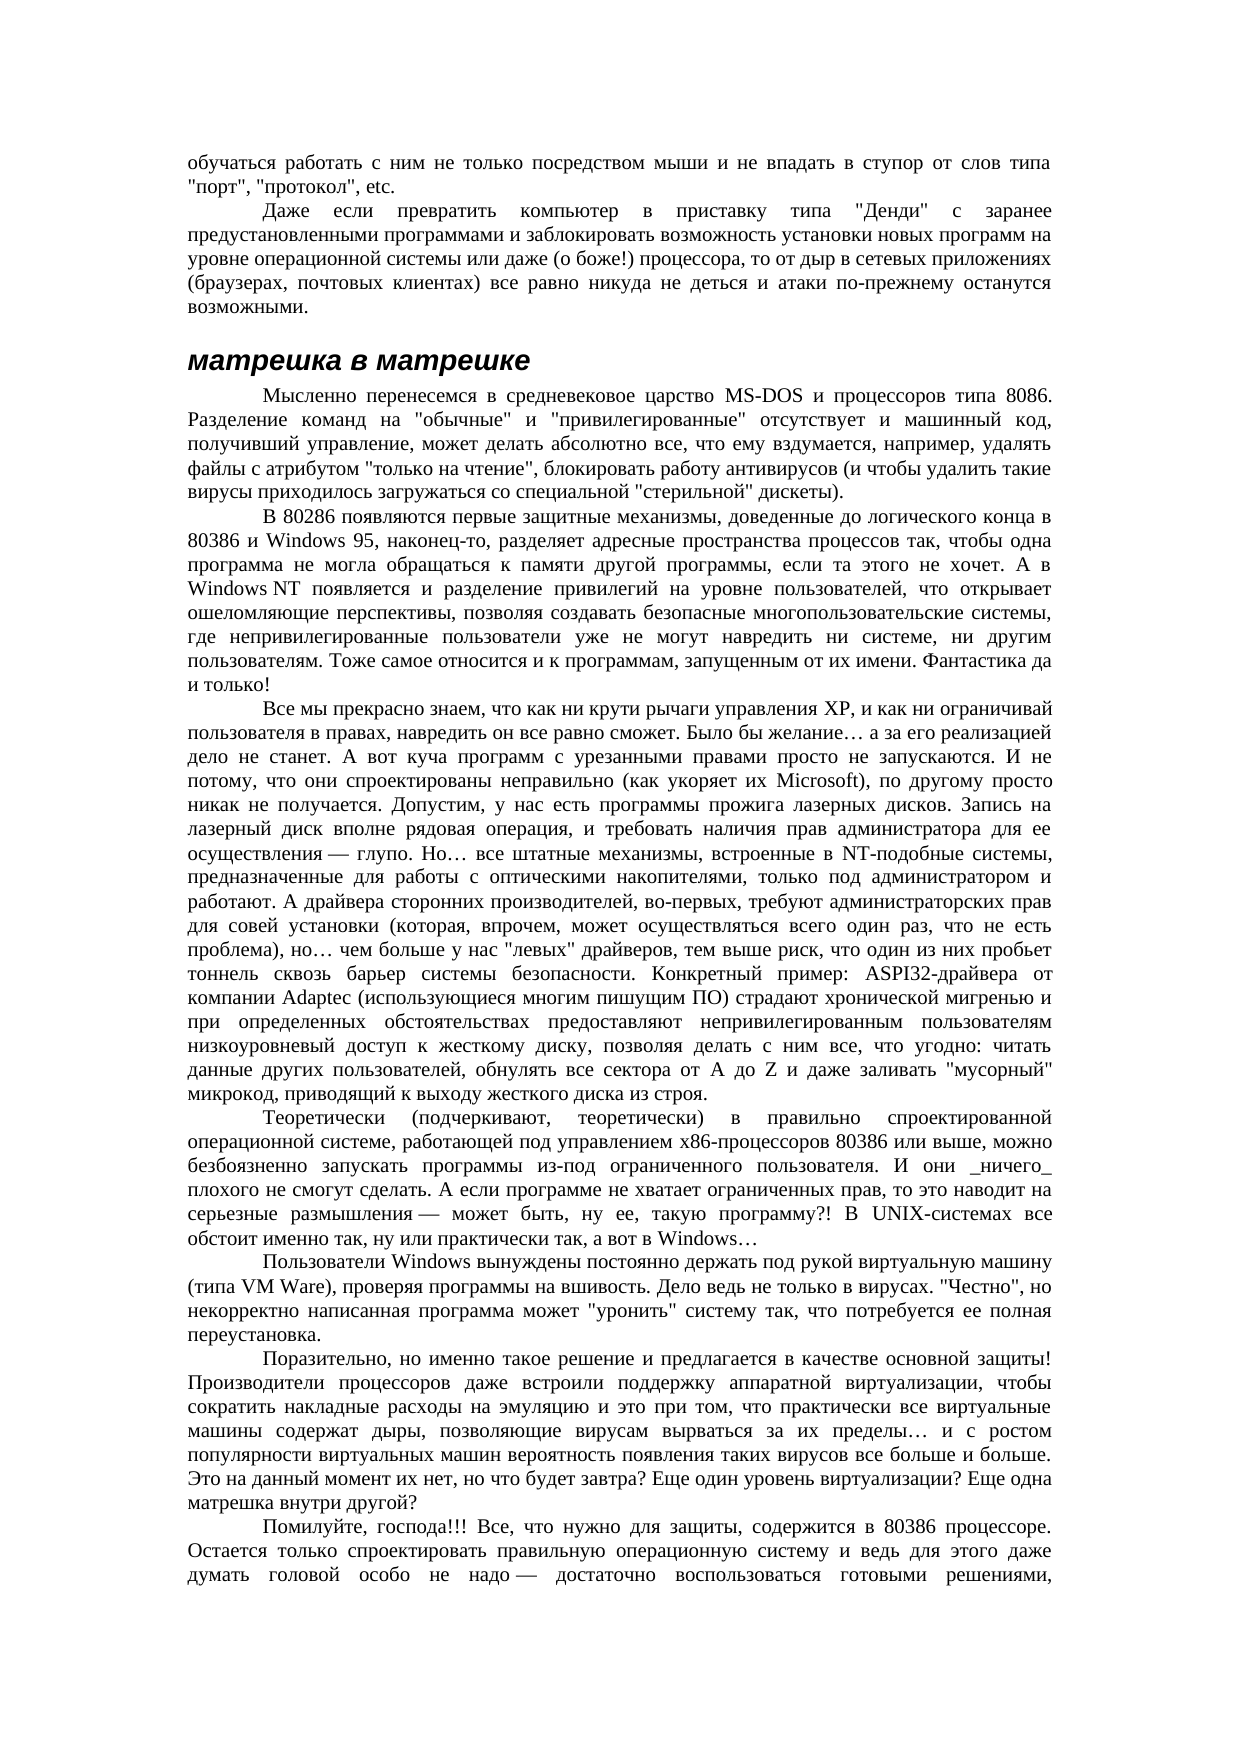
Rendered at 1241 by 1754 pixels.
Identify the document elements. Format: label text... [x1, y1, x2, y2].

text В 80286 появляются первые защитные механизмы, доведенные до логического конца в 80386 и Windows 95, наконец-то, разделяет адресные пространства процессов так, чтобы одна программа не могла обращаться к памяти другой программы, если та этого не хочет. А в Windows NT появляется и разделение привилегий на уровне пользователей, что открывает ошеломляющие перспективы, позволяя создавать безопасные многопользовательские системы, где непривилегированные пользователи уже не могут навредить ни системе, ни другим пользователям. Тоже самое относится и к программам, запущенным от их имени. Фантастика да и только! [187, 503, 1053, 696]
text Помилуйте, господа!!! Все, что нужно для защиты, содержится в 80386 процессоре. Остается только спроектировать правильную операционную систему и ведь для этого даже думать головой особо не надо — достаточно воспользоваться готовыми решениями, [187, 1514, 1053, 1586]
text Теоретически (подчеркивают, теоретически) в правильно спроектированной операционной системе, работающей под управлением x86-процессоров 80386 или выше, можно безбоязненно запускать программы из-под ограниченного пользователя. И они _ничего_ плохого не смогут сделать. А если программе не хватает ограниченных прав, то это наводит на серьезные размышления — может быть, ну ее, такую программу?! В UNIX-системах все обстоит именно так, ну или практически так, а вот в Windows… [187, 1105, 1053, 1249]
text Даже если превратить компьютер в приставку типа "Денди" с заранее предустановленными программами и заблокировать возможность установки новых программ на уровне операционной системы или даже (о боже!) процессора, то от дыр в сетевых приложениях (браузерах, почтовых клиентах) все равно никуда не деться и атаки по-прежнему останутся возможными. [187, 198, 1053, 318]
text Пользователи Windows вынуждены постоянно держать под рукой виртуальную машину (типа VM Ware), проверяя программы на вшивость. Дело ведь не только в вирусах. "Честно", но некорректно написанная программа может "уронить" систему так, что потребуется ее полная переустановка. [187, 1249, 1053, 1346]
subtitle матрешка в матрешке [187, 343, 1053, 377]
text Все мы прекрасно знаем, что как ни крути рычаги управления XP, и как ни ограничивай пользователя в правах, навредить он все равно сможет. Было бы желание… а за его реализацией дело не станет. А вот куча программ с урезанными правами просто не запускаются. И не потому, что они спроектированы неправильно (как укоряет их Microsoft), по другому просто никак не получается. Допустим, у нас есть программы прожига лазерных дисков. Запись на лазерный диск вполне рядовая операция, и требовать наличия прав администратора для ее осуществления — глупо. Но… все штатные механизмы, встроенные в NT-подобные системы, предназначенные для работы с оптическими накопителями, только под администратором и работают. А драйвера сторонних производителей, во-первых, требуют администраторских прав для совей установки (которая, впрочем, может осуществляться всего один раз, что не есть проблема), но… чем больше у нас "левых" драйверов, тем выше риск, что один из них пробьет тоннель сквозь барьер системы безопасности. Конкретный пример: ASPI32-драйвера от компании Adaptec (использующиеся многим пишущим ПО) страдают хронической мигренью и при определенных обстоятельствах предоставляют непривилегированным пользователям низкоуровневый доступ к жесткому диску, позволяя делать с ним все, что угодно: читать данные других пользователей, обнулять все сектора от A до Z и даже заливать "мусорный" микрокод, приводящий к выходу жесткого диска из строя. [187, 696, 1053, 1105]
text Мысленно перенесемся в средневековое царство MS-DOS и процессоров типа 8086. Разделение команд на "обычные" и "привилегированные" отсутствует и машинный код, получивший управление, может делать абсолютно все, что ему вздумается, например, удалять файлы с атрибутом "только на чтение", блокировать работу антивирусов (и чтобы удалить такие вирусы приходилось загружаться со специальной "стерильной" дискеты). [187, 383, 1053, 503]
text обучаться работать с ним не только посредством мыши и не впадать в ступор от слов типа "порт", "протокол", etc. [187, 150, 1053, 198]
text Поразительно, но именно такое решение и предлагается в качестве основной защиты! Производители процессоров даже встроили поддержку аппаратной виртуализации, чтобы сократить накладные расходы на эмуляцию и это при том, что практически все виртуальные машины содержат дыры, позволяющие вирусам вырваться за их пределы… и с ростом популярности виртуальных машин вероятность появления таких вирусов все больше и больше. Это на данный момент их нет, но что будет завтра? Еще один уровень виртуализации? Еще одна матрешка внутри другой? [187, 1346, 1053, 1514]
